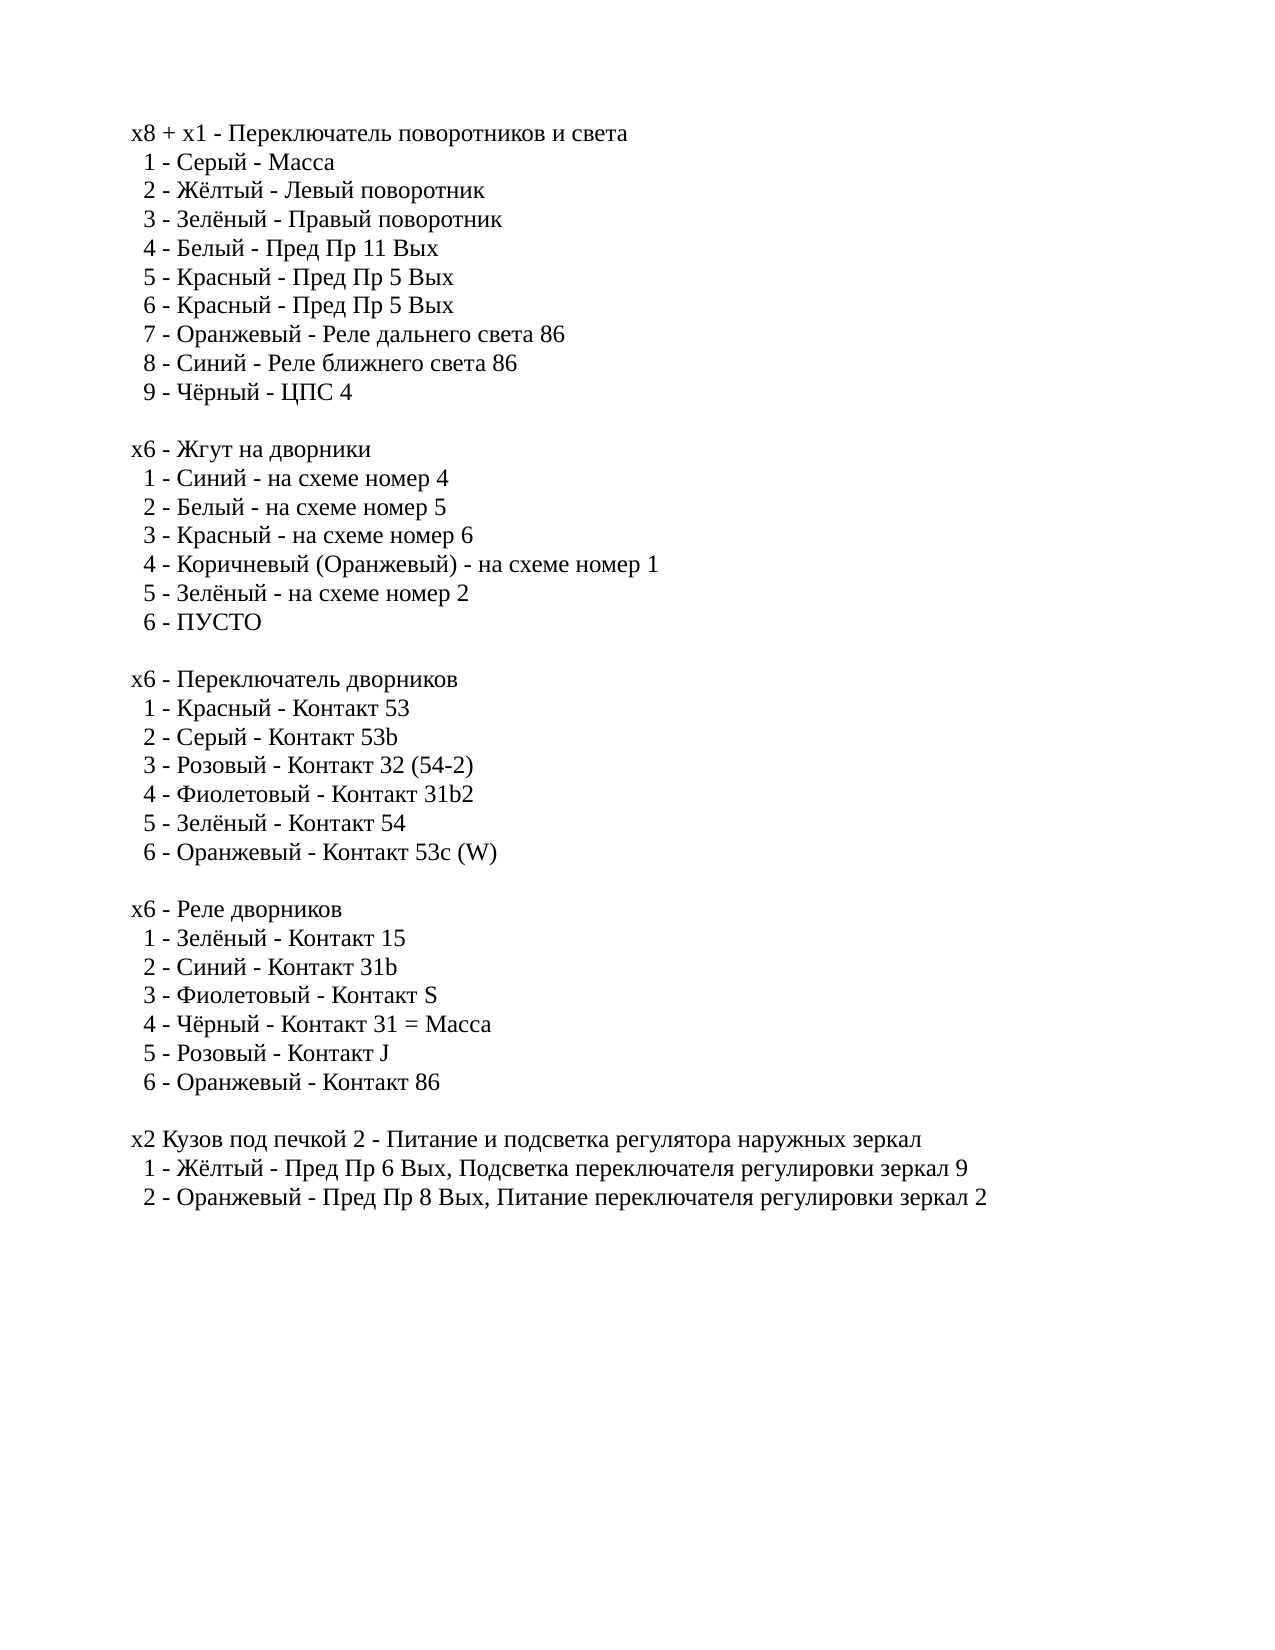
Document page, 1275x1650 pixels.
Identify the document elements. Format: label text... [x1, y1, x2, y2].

text 2 - Оранжевый - Пред Пр 8 Вых, Питание переключателя регулировки зеркал 2 [118, 1182, 1157, 1211]
text 1 - Зелёный - Контакт 15 [118, 923, 1157, 952]
text 5 - Зелёный - на схеме номер 2 [118, 578, 1157, 607]
text 1 - Серый - Масса [118, 147, 1157, 176]
text 6 - Оранжевый - Контакт 53c (W) [118, 837, 1157, 866]
text 6 - Оранжевый - Контакт 86 [118, 1067, 1157, 1096]
text 6 - Красный - Пред Пр 5 Вых [118, 291, 1157, 319]
text 5 - Розовый - Контакт J [118, 1038, 1157, 1067]
text x8 + x1 - Переключатель поворотников и света [118, 118, 1157, 147]
text 5 - Красный - Пред Пр 5 Вых [118, 262, 1157, 291]
text x2 Кузов под печкой 2 - Питание и подсветка регулятора наружных зеркал [118, 1124, 1157, 1153]
text x6 - Реле дворников [118, 894, 1157, 923]
text 2 - Синий - Контакт 31b [118, 952, 1157, 981]
text 7 - Оранжевый - Реле дальнего света 86 [118, 319, 1157, 348]
text 4 - Чёрный - Контакт 31 = Масса [118, 1009, 1157, 1038]
text 2 - Серый - Контакт 53b [118, 722, 1157, 751]
text 5 - Зелёный - Контакт 54 [118, 808, 1157, 837]
text 4 - Фиолетовый - Контакт 31b2 [118, 779, 1157, 808]
text 4 - Коричневый (Оранжевый) - на схеме номер 1 [118, 549, 1157, 578]
text 3 - Фиолетовый - Контакт S [118, 981, 1157, 1009]
text 3 - Зелёный - Правый поворотник [118, 204, 1157, 233]
text 8 - Синий - Реле ближнего света 86 [118, 348, 1157, 377]
text 3 - Розовый - Контакт 32 (54-2) [118, 751, 1157, 779]
text x6 - Жгут на дворники [118, 434, 1157, 463]
text x6 - Переключатель дворников [118, 664, 1157, 693]
text 2 - Жёлтый - Левый поворотник [118, 176, 1157, 204]
text 9 - Чёрный - ЦПС 4 [118, 377, 1157, 406]
text 4 - Белый - Пред Пр 11 Вых [118, 233, 1157, 262]
text 1 - Жёлтый - Пред Пр 6 Вых, Подсветка переключателя регулировки зеркал 9 [118, 1153, 1157, 1182]
text 1 - Красный - Контакт 53 [118, 693, 1157, 722]
text 6 - ПУСТО [118, 607, 1157, 636]
text 2 - Белый - на схеме номер 5 [118, 492, 1157, 521]
text 3 - Красный - на схеме номер 6 [118, 521, 1157, 549]
text 1 - Синий - на схеме номер 4 [118, 463, 1157, 492]
